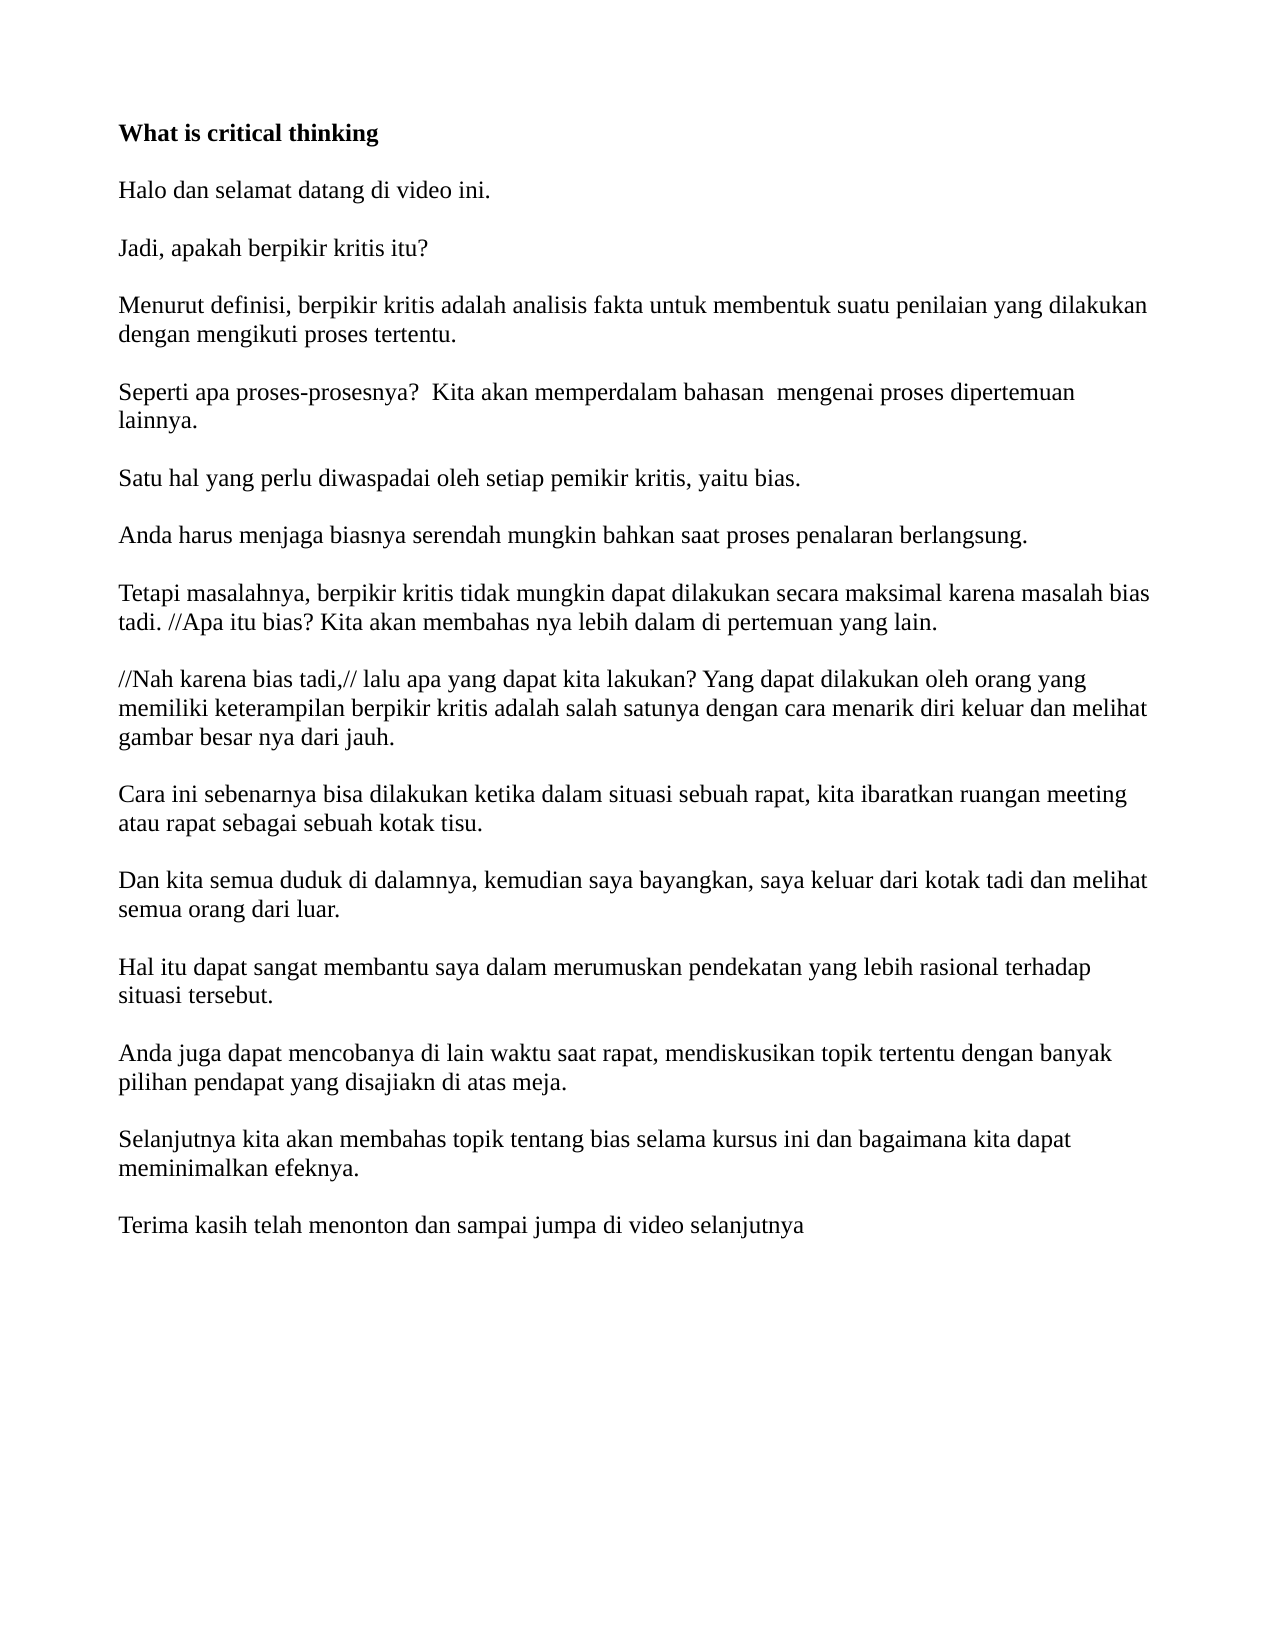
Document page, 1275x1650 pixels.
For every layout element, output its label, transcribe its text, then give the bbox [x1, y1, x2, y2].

text Dan kita semua duduk di dalamnya, kemudian saya bayangkan, saya keluar dari kotak tadi dan melihat semua orang dari luar. [118, 866, 1157, 923]
text Terima kasih telah menonton dan sampai jumpa di video selanjutnya [118, 1211, 1157, 1239]
text Halo dan selamat datang di video ini. [118, 176, 1157, 204]
text Hal itu dapat sangat membantu saya dalam merumuskan pendekatan yang lebih rasional terhadap situasi tersebut. [118, 952, 1157, 1009]
text Selanjutnya kita akan membahas topik tentang bias selama kursus ini dan bagaimana kita dapat meminimalkan efeknya. [118, 1124, 1157, 1182]
text Satu hal yang perlu diwaspadai oleh setiap pemikir kritis, yaitu bias. [118, 463, 1157, 492]
text Jadi, apakah berpikir kritis itu? [118, 233, 1157, 262]
text //Nah karena bias tadi,// lalu apa yang dapat kita lakukan? Yang dapat dilakukan oleh orang yang memiliki keterampilan berpikir kritis adalah salah satunya dengan cara menarik diri keluar dan melihat gambar besar nya dari jauh. [118, 664, 1157, 751]
text Cara ini sebenarnya bisa dilakukan ketika dalam situasi sebuah rapat, kita ibaratkan ruangan meeting atau rapat sebagai sebuah kotak tisu. [118, 779, 1157, 837]
text Anda harus menjaga biasnya serendah mungkin bahkan saat proses penalaran berlangsung. [118, 521, 1157, 549]
text What is critical thinking [118, 118, 1157, 147]
text Anda juga dapat mencobanya di lain waktu saat rapat, mendiskusikan topik tertentu dengan banyak pilihan pendapat yang disajiakn di atas meja. [118, 1038, 1157, 1096]
text Menurut definisi, berpikir kritis adalah analisis fakta untuk membentuk suatu penilaian yang dilakukan dengan mengikuti proses tertentu. [118, 291, 1157, 348]
text Seperti apa proses-prosesnya? Kita akan memperdalam bahasan mengenai proses dipertemuan lainnya. [118, 377, 1157, 434]
text Tetapi masalahnya, berpikir kritis tidak mungkin dapat dilakukan secara maksimal karena masalah bias tadi. //Apa itu bias? Kita akan membahas nya lebih dalam di pertemuan yang lain. [118, 578, 1157, 636]
